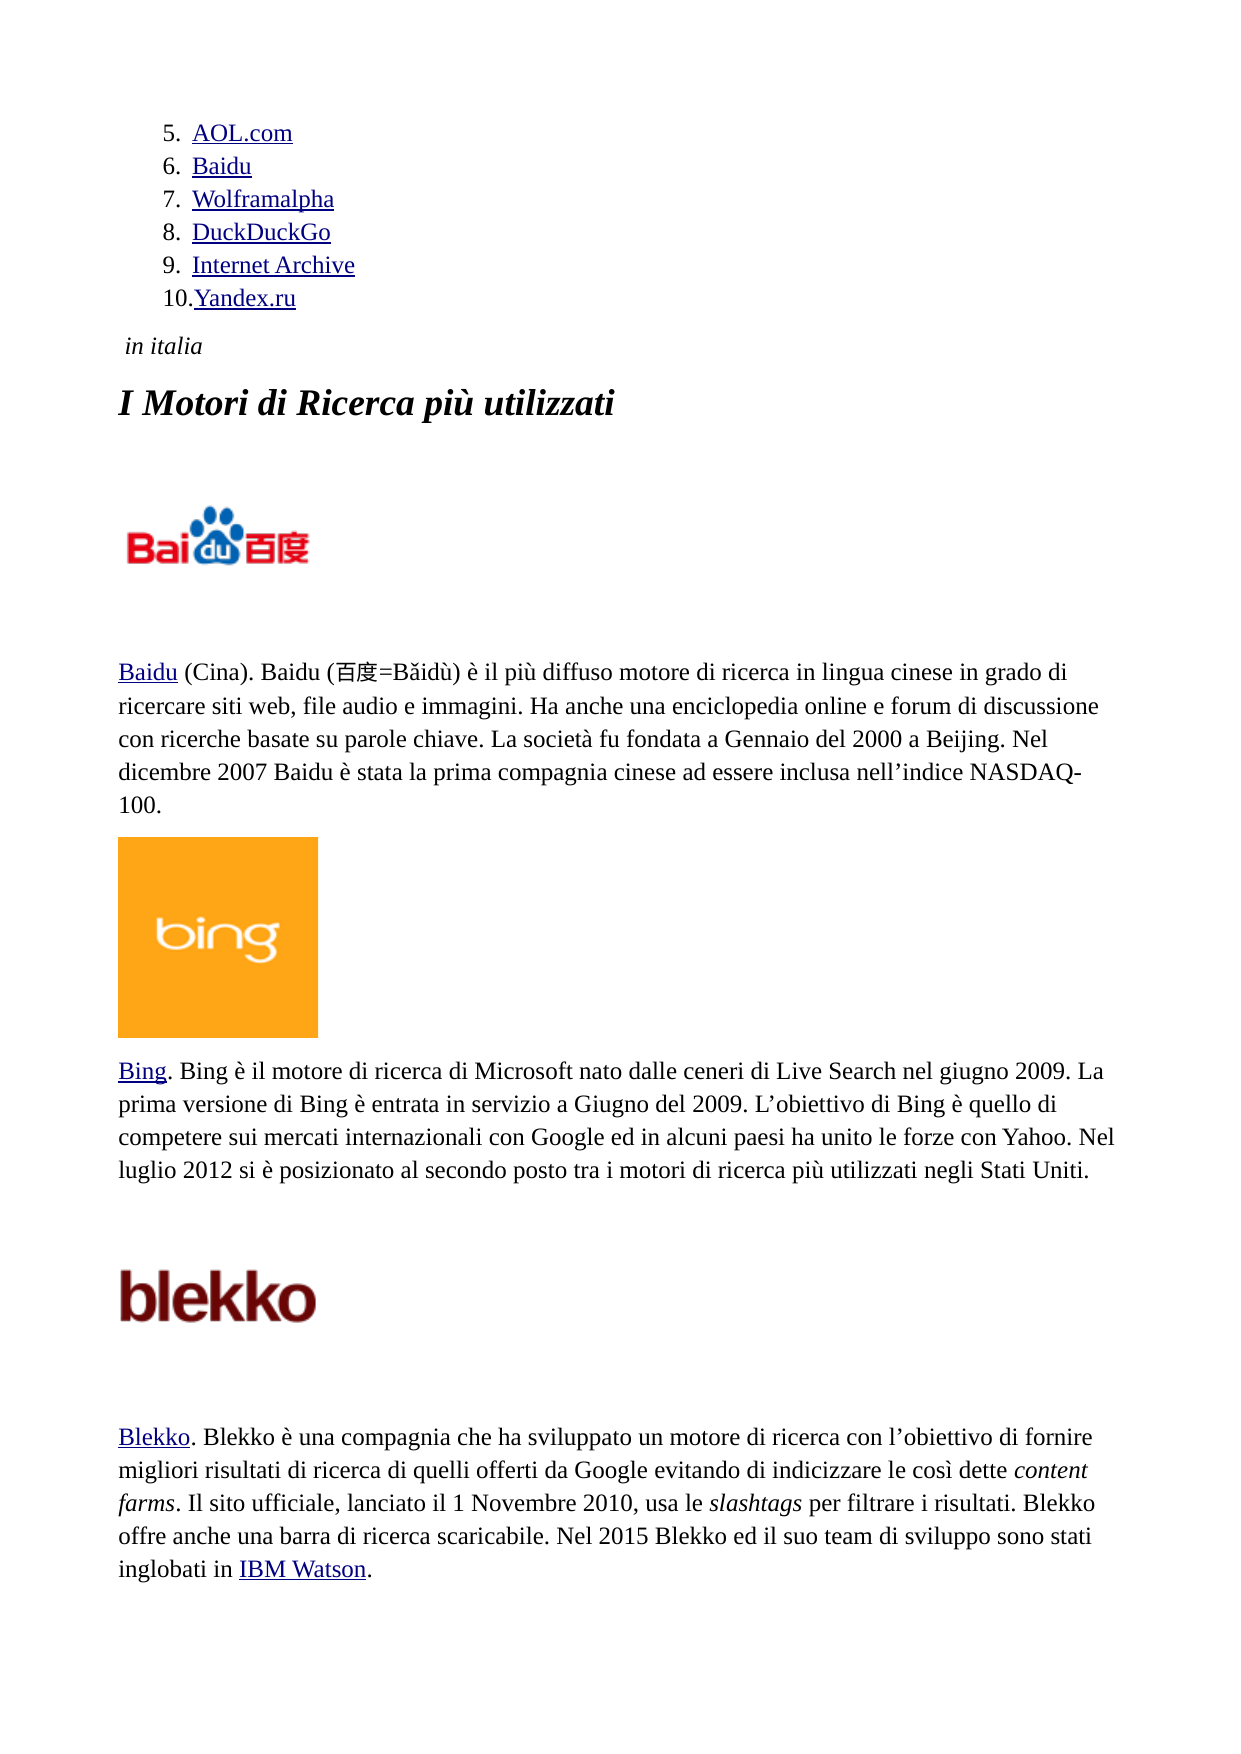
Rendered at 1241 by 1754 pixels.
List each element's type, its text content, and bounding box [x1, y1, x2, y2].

picture [118, 1203, 319, 1403]
list DuckDuckGo [162, 217, 1122, 246]
list Internet Archive [162, 250, 1122, 279]
picture [118, 837, 319, 1038]
text Baidu (Cina). Baidu (百度=Bǎidù) è il più diffuso motore di ricerca in lingua cinese in grado di ricercare siti web, file audio e immagini. Ha anche una enciclopedia online e forum di discussione con ricerche basate su parole chiave. La società fu fondata a Gennaio del 2000 a Beijing. Nel dicembre 2007 Baidu è stata la prima compagnia cinese ad essere inclusa nell’indice NASDAQ-100. [118, 655, 1122, 819]
list AOL.com [162, 118, 1122, 147]
text Bing. Bing è il motore di ricerca di Microsoft nato dalle ceneri di Live Search nel giugno 2009. La prima versione di Bing è entrata in servizio a Giugno del 2009. L’obiettivo di Bing è quello di competere sui mercati internazionali con Google ed in alcuni paesi ha unito le forze con Yahoo. Nel luglio 2012 si è posizionato al secondo posto tra i motori di ricerca più utilizzati negli Stati Uniti. [118, 1056, 1122, 1184]
text Blekko. Blekko è una compagnia che ha sviluppato un motore di ricerca con l’obiettivo di fornire migliori risultati di ricerca di quelli offerti da Google evitando di indicizzare le così dette content farms. Il sito ufficiale, lanciato il 1 Novembre 2010, usa le slashtags per filtrare i risultati. Blekko offre anche una barra di ricerca scaricabile. Nel 2015 Blekko ed il suo team di sviluppo sono stati inglobati in IBM Watson. [118, 1422, 1122, 1583]
list Wolframalpha [162, 184, 1122, 213]
picture [118, 436, 319, 636]
list Yandex.ru [162, 283, 1122, 312]
list Baidu [162, 151, 1122, 180]
text in italia [118, 331, 1122, 359]
subtitle I Motori di Ricerca più utilizzati [118, 380, 1122, 423]
